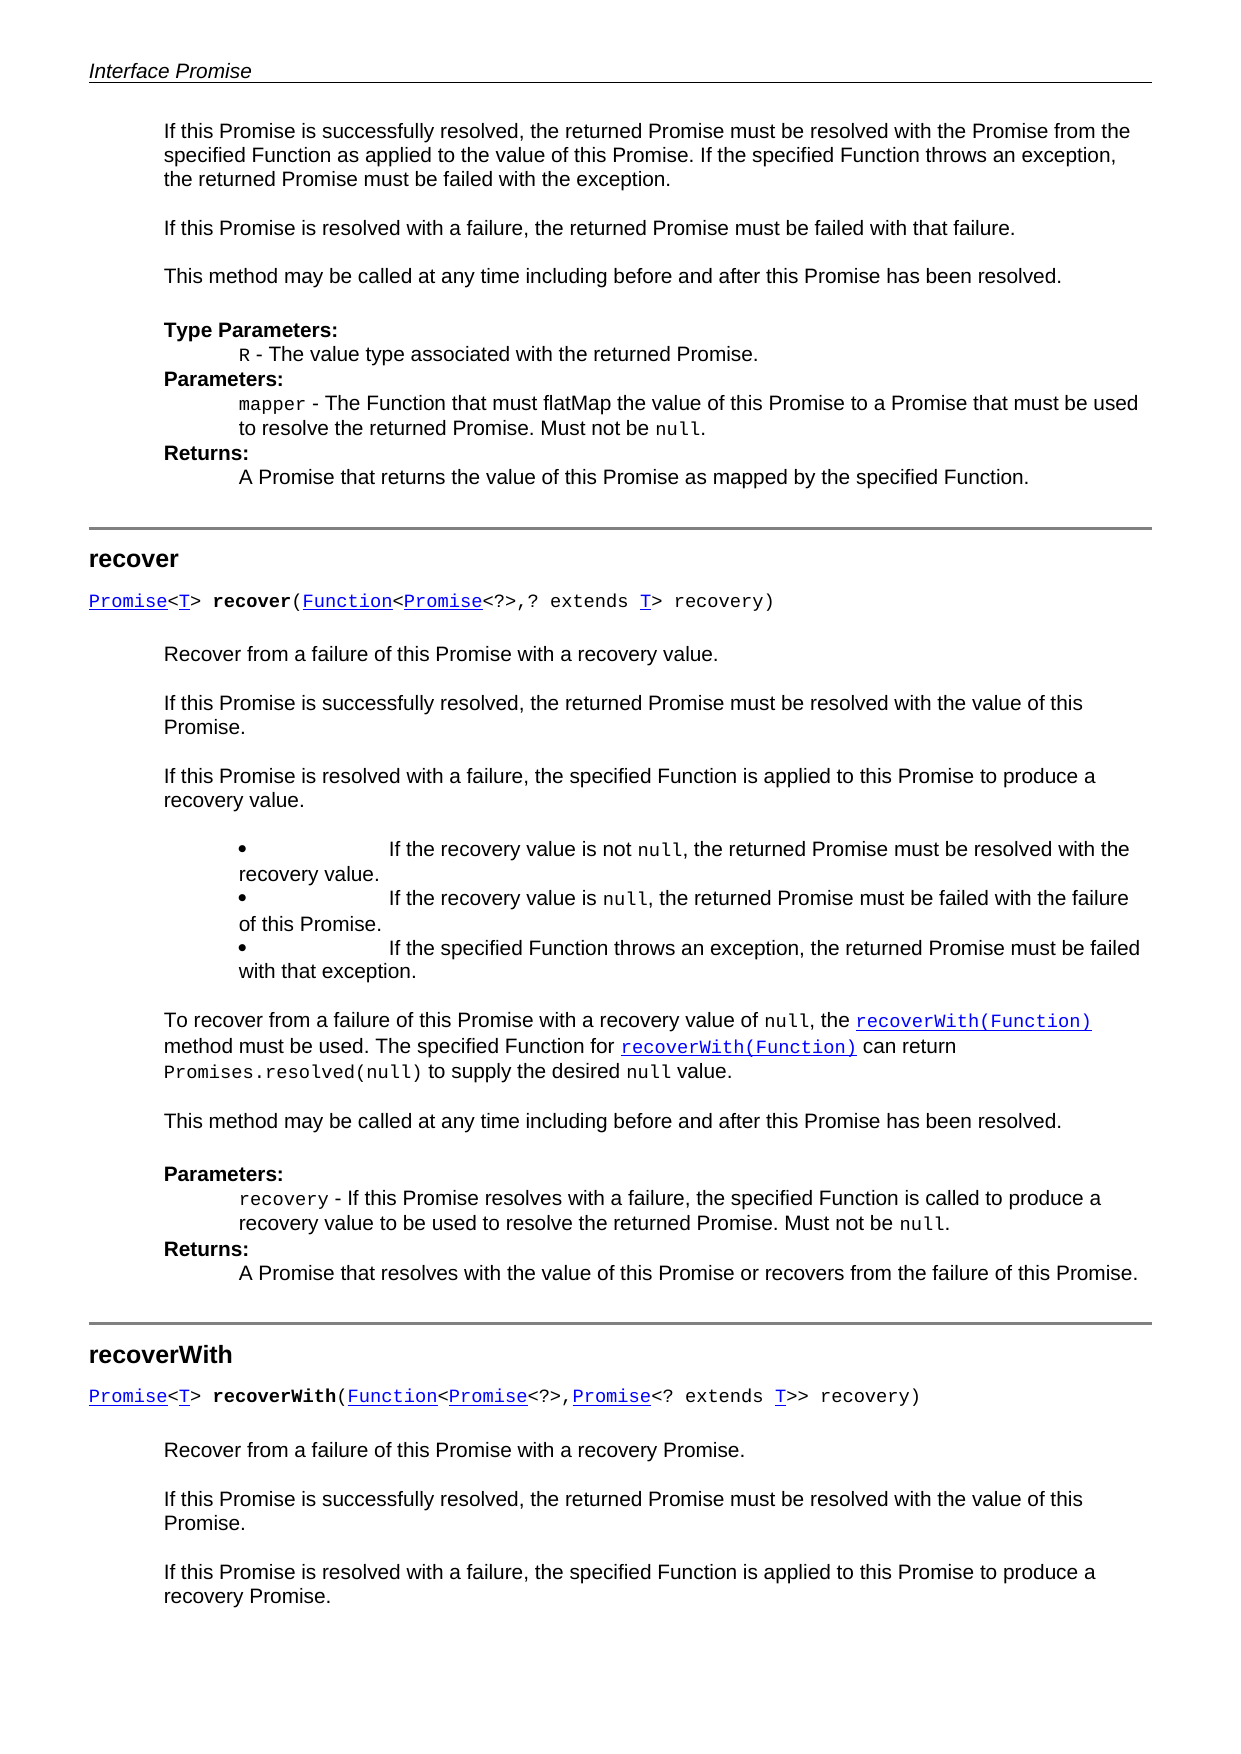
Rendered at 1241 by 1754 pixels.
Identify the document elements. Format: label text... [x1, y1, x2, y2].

text R - The value type associated with the returned Promise. [238, 341, 1152, 367]
text If this Promise is successfully resolved, the returned Promise must be resolved with the value of this Promise. [163, 691, 1152, 739]
text If this Promise is successfully resolved, the returned Promise must be resolved with the Promise from the specified Function as applied to the value of this Promise. If the specified Function throws an exception, the returned Promise must be failed with the exception. [163, 118, 1152, 190]
text Returns: [163, 1236, 1152, 1260]
list If the recovery value is not null, the returned Promise must be resolved with the recovery value. [238, 837, 1152, 886]
text This method may be called at any time including before and after this Promise has been resolved. [163, 264, 1152, 288]
text Type Parameters: [163, 317, 1152, 341]
text Returns: [163, 441, 1152, 465]
text mapper - The Function that must flatMap the value of this Promise to a Promise that must be used to resolve the returned Promise. Must not be null. [238, 391, 1152, 441]
text Recover from a failure of this Promise with a recovery value. [163, 642, 1152, 666]
text Parameters: [163, 367, 1152, 391]
text Promise<T> recover(Function<Promise<?>,? extends T> recovery) [88, 592, 1152, 613]
text A Promise that resolves with the value of this Promise or recovers from the failure of this Promise. [238, 1260, 1152, 1284]
text A Promise that returns the value of this Promise as mapped by the specified Function. [238, 465, 1152, 489]
text Parameters: [163, 1162, 1152, 1186]
text Promise<T> recoverWith(Function<Promise<?>,Promise<? extends T>> recovery) [88, 1387, 1152, 1408]
text If this Promise is resolved with a failure, the specified Function is applied to this Promise to produce a recovery Promise. [163, 1559, 1152, 1607]
list If the recovery value is null, the returned Promise must be failed with the failure of this Promise. [238, 886, 1152, 935]
text To recover from a failure of this Promise with a recovery value of null, the recoverWith(Function) method must be used. The specified Function for recoverWith(Function) can return Promises.resolved(null) to supply the desired null value. [163, 1008, 1152, 1084]
text If this Promise is resolved with a failure, the returned Promise must be failed with that failure. [163, 215, 1152, 239]
subtitle recover [88, 564, 1152, 568]
text If this Promise is resolved with a failure, the specified Function is applied to this Promise to produce a recovery value. [163, 764, 1152, 812]
text Recover from a failure of this Promise with a recovery Promise. [163, 1438, 1152, 1462]
text If this Promise is successfully resolved, the returned Promise must be resolved with the value of this Promise. [163, 1487, 1152, 1534]
list If the specified Function throws an exception, the returned Promise must be failed with that exception. [238, 935, 1152, 983]
text This method may be called at any time including before and after this Promise has been resolved. [163, 1109, 1152, 1133]
text recovery - If this Promise resolves with a failure, the specified Function is called to produce a recovery value to be used to resolve the returned Promise. Must not be null. [238, 1186, 1152, 1236]
